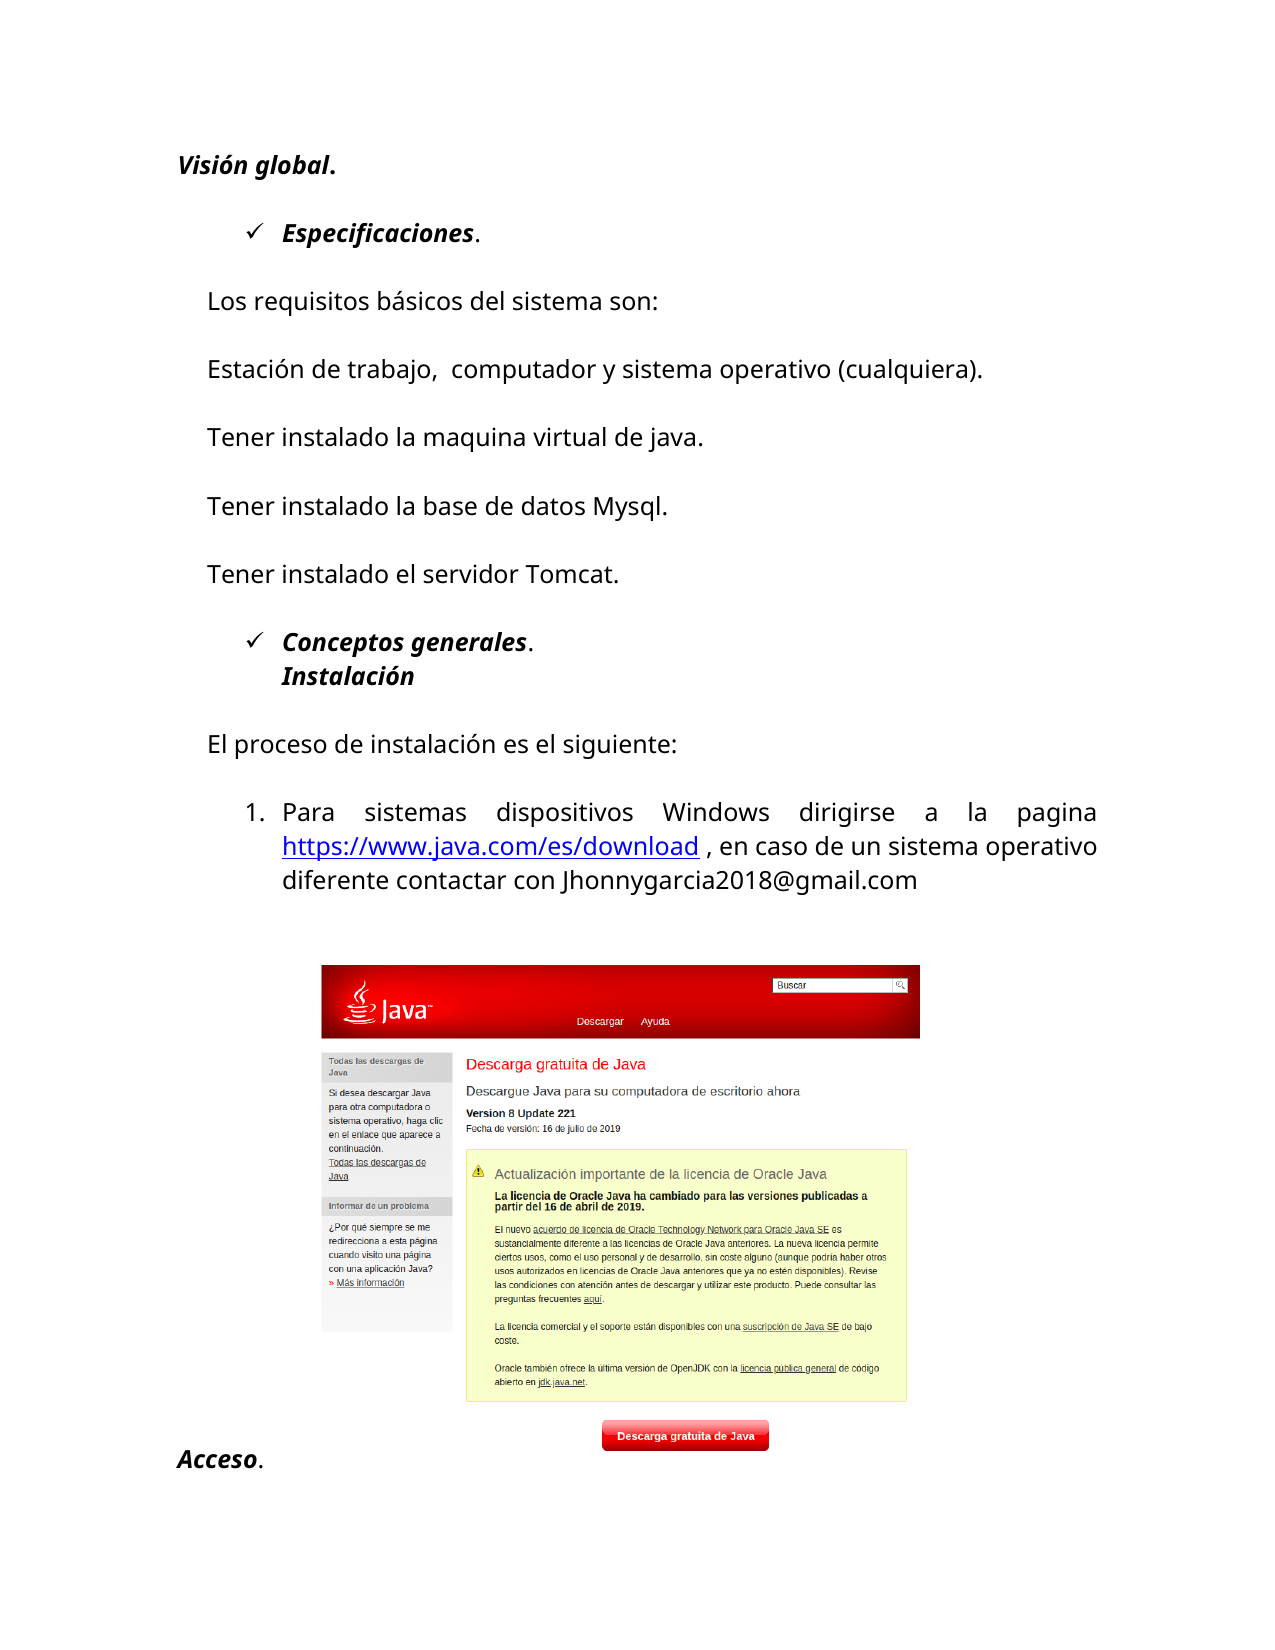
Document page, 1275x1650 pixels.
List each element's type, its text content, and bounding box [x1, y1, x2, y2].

picture [285, 965, 990, 1452]
text Estación de trabajo, computador y sistema operativo (cualquiera). [207, 352, 1098, 386]
text Tener instalado la base de datos Mysql. [207, 488, 1098, 522]
text Tener instalado la maquina virtual de java. [207, 420, 1098, 454]
text Tener instalado el servidor Tomcat. [207, 556, 1098, 590]
text Instalación [282, 658, 1098, 693]
list Especificaciones. [244, 216, 1098, 250]
text El proceso de instalación es el siguiente: [207, 727, 1098, 761]
text Los requisitos básicos del sistema son: [207, 284, 1098, 318]
text Acceso. [177, 1442, 1098, 1476]
list Conceptos generales. [244, 624, 1098, 658]
text Visión global. [177, 148, 1098, 182]
list Para sistemas dispositivos Windows dirigirse a la pagina https://www.java.com/es/download , en caso de un sistema operativo diferente contactar con Jhonnygarcia2018@gmail.com [244, 795, 1098, 897]
